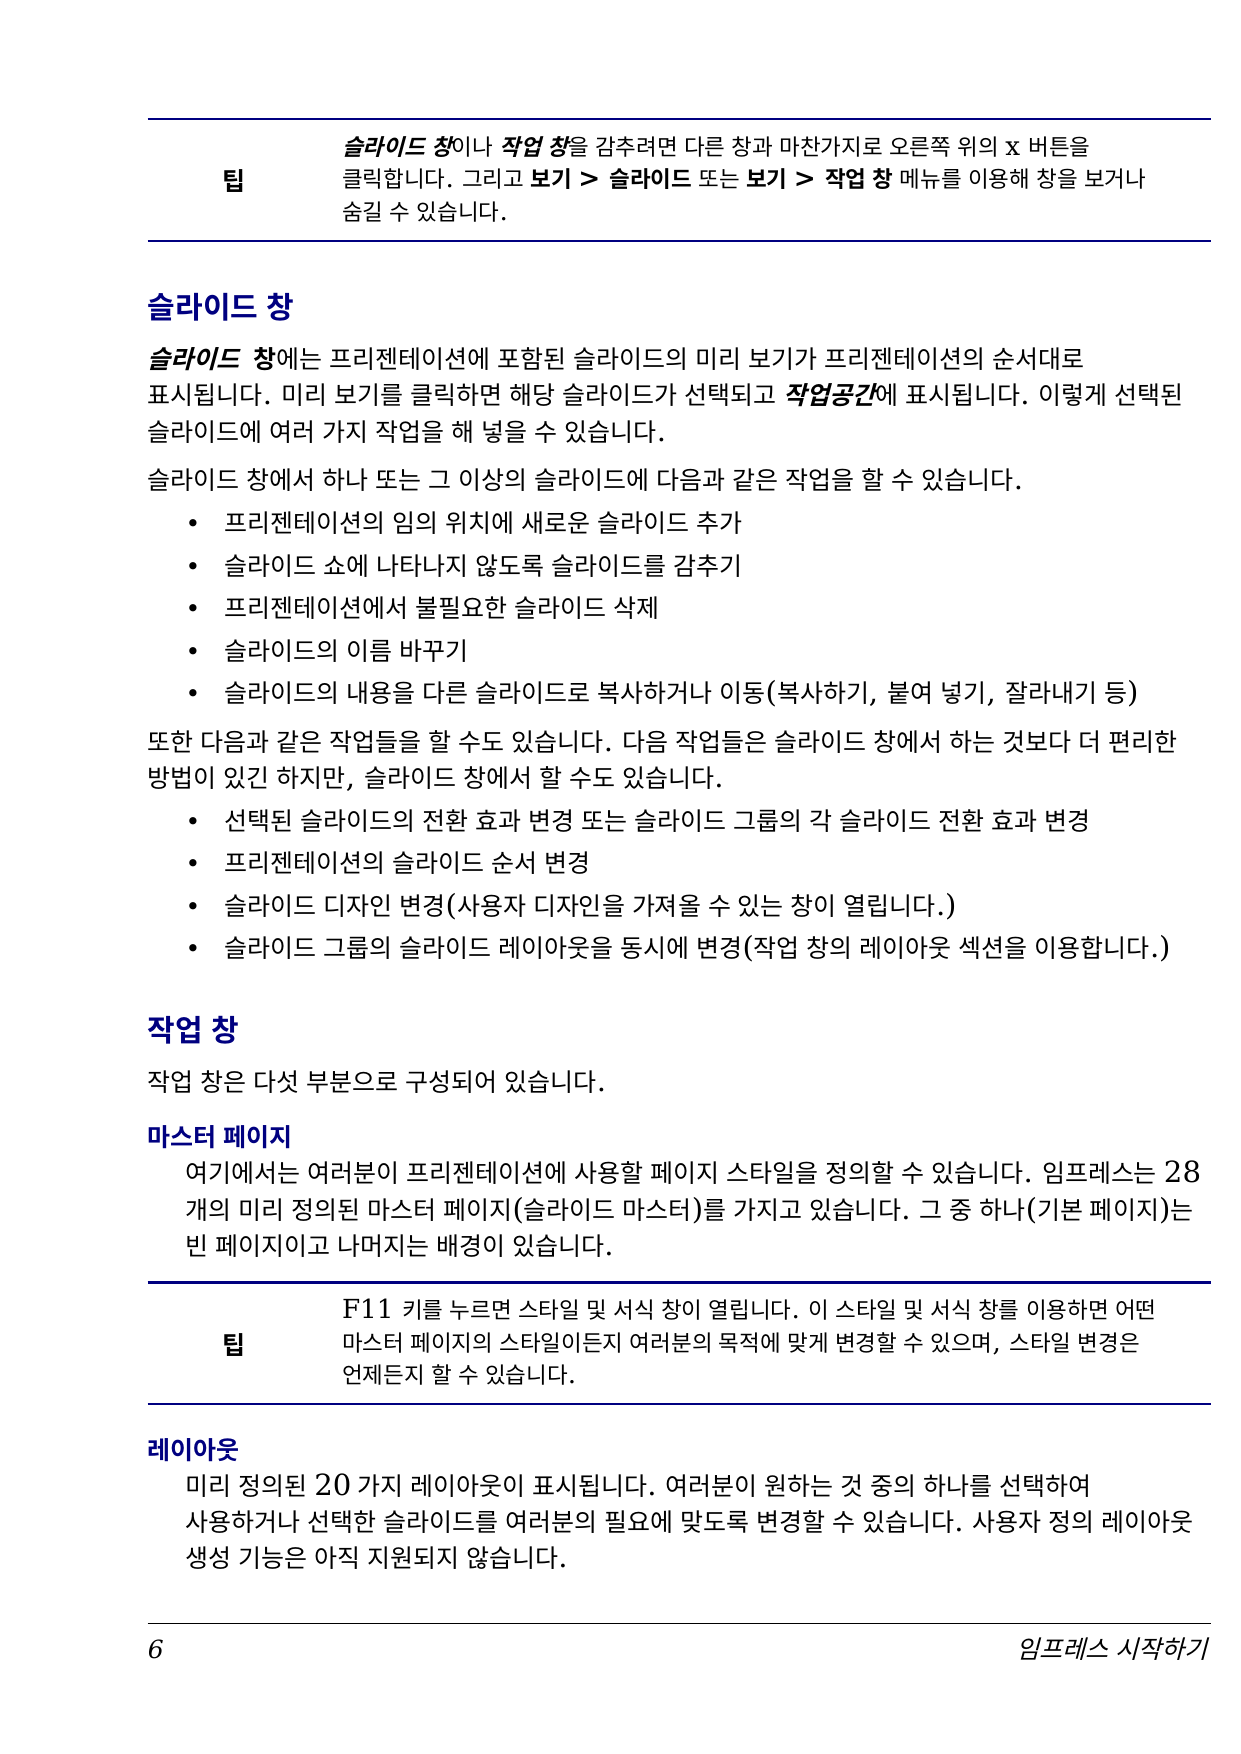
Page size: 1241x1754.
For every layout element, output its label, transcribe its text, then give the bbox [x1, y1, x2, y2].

list 프리젠테이션의 임의 위치에 새로운 슬라이드 추가 [185, 503, 1211, 540]
list 슬라이드 디자인 변경(사용자 디자인을 가져올 수 있는 창이 열립니다.) [185, 886, 1211, 922]
list 슬라이드의 내용을 다른 슬라이드로 복사하거나 이동(복사하기, 붙여 넣기, 잘라내기 등) [185, 673, 1211, 710]
text 슬라이드 창에는 프리젠테이션에 포함된 슬라이드의 미리 보기가 프리젠테이션의 순서대로 표시됩니다. 미리 보기를 클릭하면 해당 슬라이드가 선택되고 작업공간에 표시됩니다. 이렇게 선택된 슬라이드에 여러 가지 작업을 해 넣을 수 있습니다. [148, 339, 1211, 448]
subtitle 슬라이드 창 [148, 284, 1211, 327]
list 슬라이드 그룹의 슬라이드 레이아웃을 동시에 변경(작업 창의 레이아웃 섹션을 이용합니다.) [185, 929, 1211, 965]
list 프리젠테이션에서 불필요한 슬라이드 삭제 [185, 588, 1211, 625]
subtitle 작업 창 [148, 1006, 1211, 1050]
text 미리 정의된 20가지 레이아웃이 표시됩니다. 여러분이 원하는 것 중의 하나를 선택하여 사용하거나 선택한 슬라이드를 여러분의 필요에 맞도록 변경할 수 있습니다. 사용자 정의 레이아웃 생성 기능은 아직 지원되지 않습니다. [185, 1466, 1211, 1575]
list 또한 다음과 같은 작업들을 할 수도 있습니다. 다음 작업들은 슬라이드 창에서 하는 것보다 더 편리한 방법이 있긴 하지만, 슬라이드 창에서 할 수도 있습니다. [148, 722, 1211, 795]
list 슬라이드 쇼에 나타나지 않도록 슬라이드를 감추기 [185, 546, 1211, 582]
list 슬라이드의 이름 바꾸기 [185, 631, 1211, 667]
table_header 팁 [148, 1284, 321, 1403]
text 마스터 페이지 [148, 1118, 1211, 1154]
table_header 슬라이드 창이나 작업 창을 감추려면 다른 창과 마찬가지로 오른쪽 위의 x 버튼을 클릭합니다. 그리고 보기 > 슬라이드 또는 보기 > 작업 창 메뉴를 이용해 창을 보거나 숨길 수 있습니다. [321, 120, 1211, 240]
list 작업 창은 다섯 부분으로 구성되어 있습니다. [148, 1062, 1211, 1099]
text 여기에서는 여러분이 프리젠테이션에 사용할 페이지 스타일을 정의할 수 있습니다. 임프레스는 28개의 미리 정의된 마스터 페이지(슬라이드 마스터)를 가지고 있습니다. 그 중 하나(기본 페이지)는 빈 페이지이고 나머지는 배경이 있습니다. [185, 1154, 1211, 1263]
list 슬라이드 창에서 하나 또는 그 이상의 슬라이드에 다음과 같은 작업을 할 수 있습니다. [148, 461, 1211, 497]
text 레이아웃 [148, 1430, 1211, 1466]
table_header 팁 [148, 120, 321, 240]
list 선택된 슬라이드의 전환 효과 변경 또는 슬라이드 그룹의 각 슬라이드 전환 효과 변경 [185, 801, 1211, 837]
list 프리젠테이션의 슬라이드 순서 변경 [185, 844, 1211, 880]
table_header F11 키를 누르면 스타일 및 서식 창이 열립니다. 이 스타일 및 서식 창를 이용하면 어떤 마스터 페이지의 스타일이든지 여러분의 목적에 맞게 변경할 수 있으며, 스타일 변경은 언제든지 할 수 있습니다. [321, 1284, 1211, 1403]
